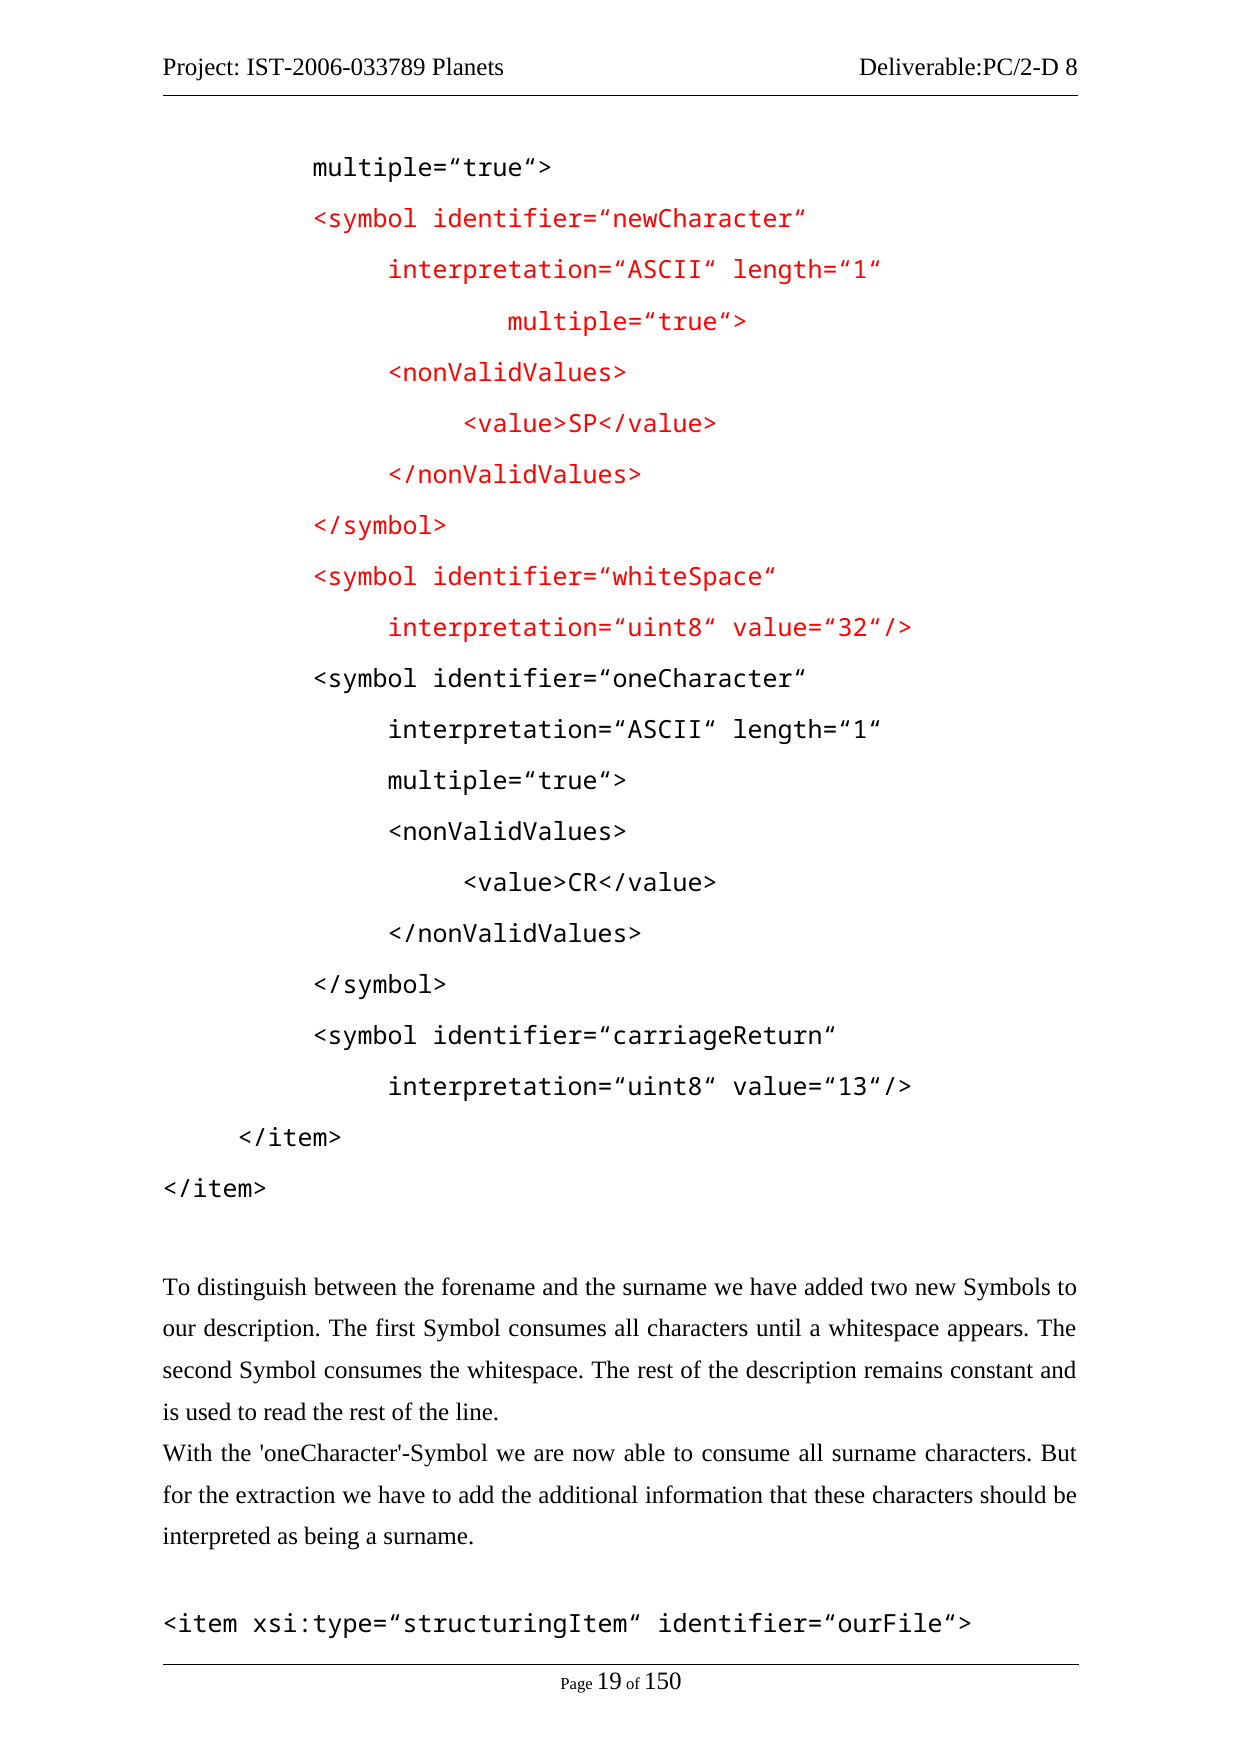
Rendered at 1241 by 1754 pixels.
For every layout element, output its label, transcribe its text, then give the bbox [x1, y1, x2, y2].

text <nonValidValues> [162, 813, 1078, 848]
text <symbol identifier=“whiteSpace“ [162, 558, 1078, 592]
text <symbol identifier=“newCharacter“ [162, 201, 1078, 235]
text multiple=“true“> [162, 762, 1078, 797]
text </item> [162, 1171, 1078, 1205]
text interpretation=“uint8“ value=“13“/> [162, 1069, 1078, 1103]
text multiple=“true“> [162, 150, 1078, 184]
text </nonValidValues> [162, 456, 1078, 490]
text <item xsi:type=“structuringItem“ identifier=“ourFile“> [162, 1605, 1078, 1639]
text To distinguish between the forename and the surname we have added two new Symbols to our description. The first Symbol consumes all characters until a whitespace appears. The second Symbol consumes the whitespace. The rest of the description remains constant and is used to read the rest of the line. [162, 1273, 1078, 1425]
text <value>CR</value> [162, 864, 1078, 899]
text </symbol> [162, 967, 1078, 1001]
text multiple=“true“> [162, 303, 1078, 337]
text interpretation=“ASCII“ length=“1“ [162, 711, 1078, 746]
text With the 'oneCharacter'-Symbol we are now able to consume all surname characters. But for the extraction we have to add the additional information that these characters should be interpreted as being a surname. [162, 1439, 1078, 1550]
text </nonValidValues> [162, 916, 1078, 950]
text </item> [162, 1120, 1078, 1154]
text <value>SP</value> [162, 405, 1078, 439]
text <nonValidValues> [162, 354, 1078, 388]
text <symbol identifier=“oneCharacter“ [162, 660, 1078, 694]
text interpretation=“ASCII“ length=“1“ [162, 252, 1078, 286]
text </symbol> [162, 507, 1078, 541]
text interpretation=“uint8“ value=“32“/> [162, 609, 1078, 643]
text <symbol identifier=“carriageReturn“ [162, 1018, 1078, 1052]
